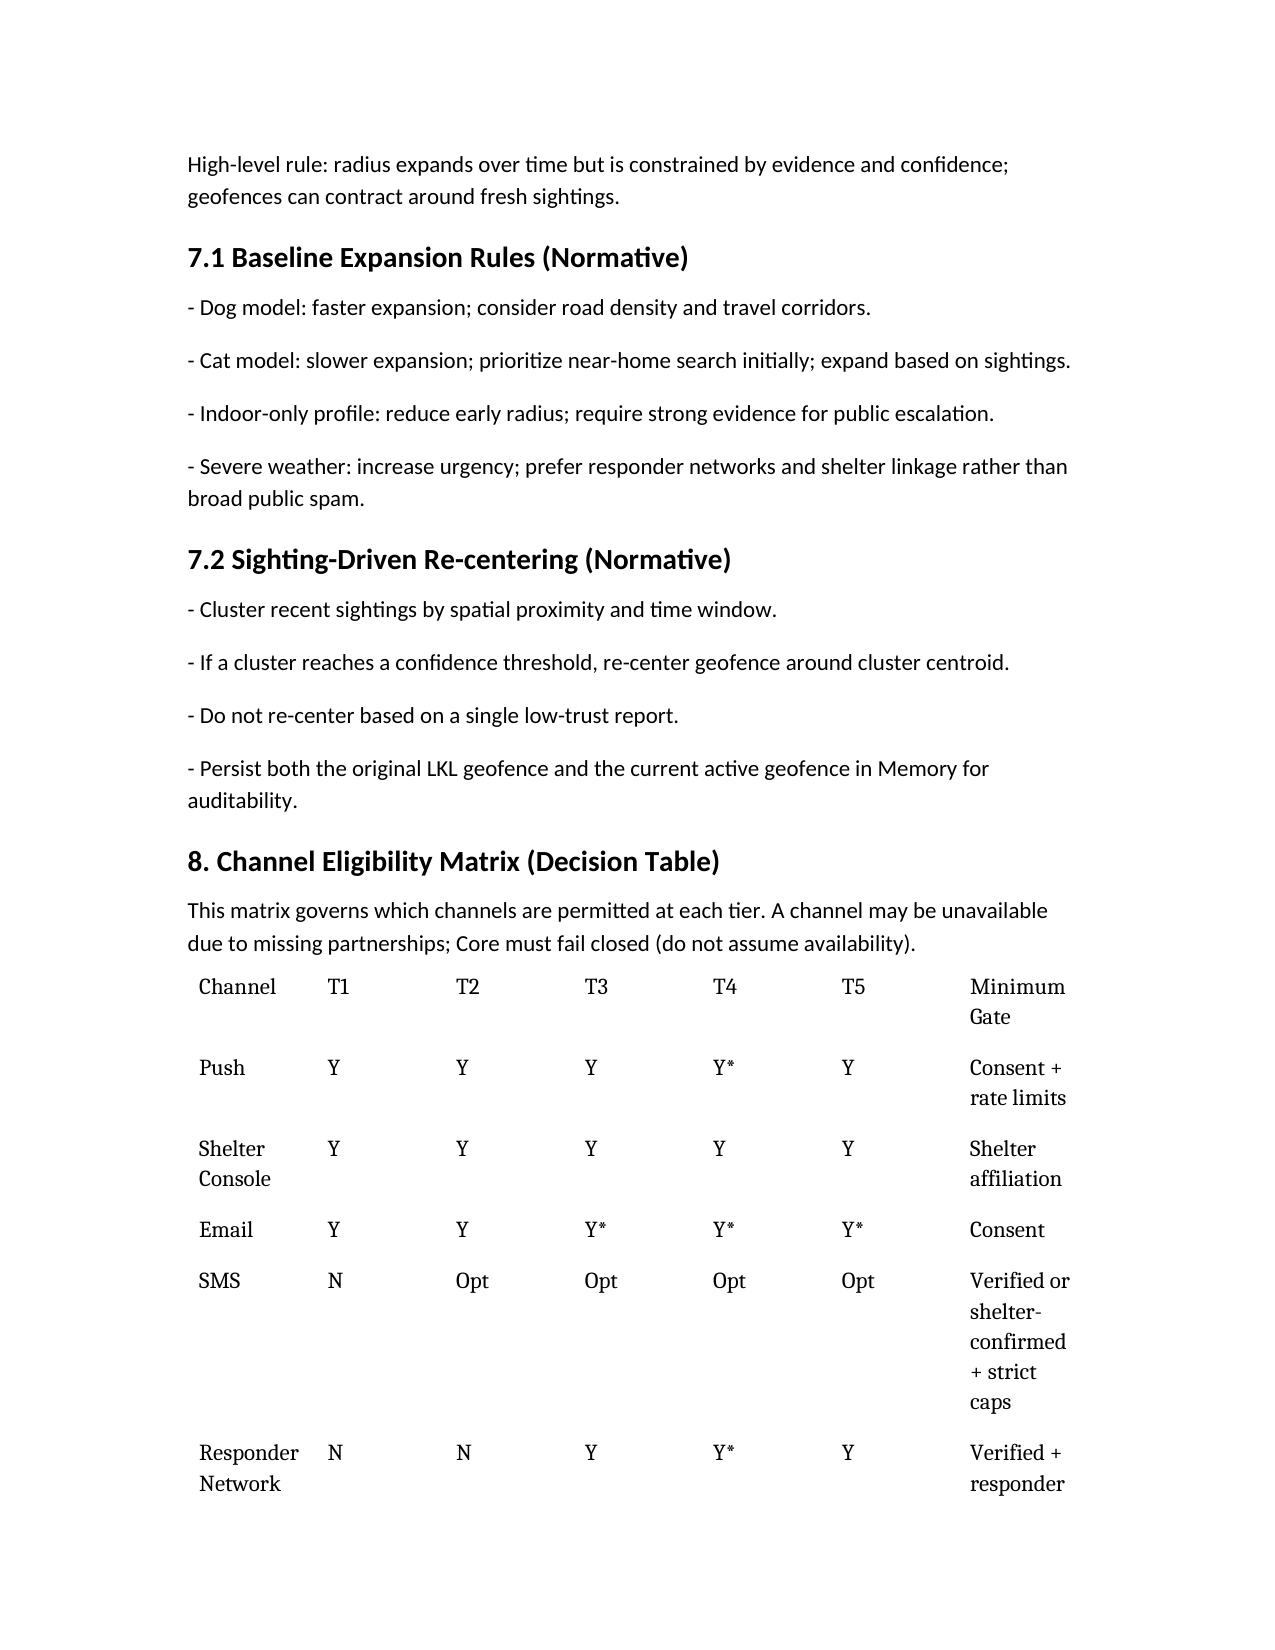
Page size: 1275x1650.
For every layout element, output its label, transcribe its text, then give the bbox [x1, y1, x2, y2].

text - Cluster recent sightings by spatial proximity and time window. [187, 595, 1087, 623]
table_cell Opt [445, 1268, 573, 1440]
table_cell Opt [830, 1268, 959, 1440]
table_cell Y [445, 1136, 573, 1217]
table_cell Y [830, 1055, 959, 1136]
table_cell Y* [573, 1217, 702, 1268]
text High-level rule: radius expands over time but is constrained by evidence and confidence; geofences can contract around fresh sightings. [187, 150, 1087, 210]
table_header T4 [702, 974, 830, 1055]
table_cell Y [316, 1055, 444, 1136]
table_cell Y [573, 1055, 702, 1136]
table_cell Shelter affiliation [959, 1136, 1087, 1217]
table_cell Y [830, 1136, 959, 1217]
table_header T2 [445, 974, 573, 1055]
text - Severe weather: increase urgency; prefer responder networks and shelter linkage rather than broad public spam. [187, 452, 1087, 512]
table_cell Verified or shelter-confirmed + strict caps [959, 1268, 1087, 1440]
table_cell N [316, 1440, 444, 1497]
table_header T3 [573, 974, 702, 1055]
text - Persist both the original LKL geofence and the current active geofence in Memory for auditability. [187, 754, 1087, 814]
table_cell Verified + responder [959, 1440, 1087, 1497]
text 7.1 Baseline Expansion Rules (Normative) [187, 239, 1087, 275]
table_cell SMS [188, 1268, 316, 1440]
text - Indoor-only profile: reduce early radius; require strong evidence for public escalation. [187, 399, 1087, 427]
table_cell Responder Network [188, 1440, 316, 1497]
table_cell Y [573, 1136, 702, 1217]
table_cell Y [573, 1440, 702, 1497]
table_header T5 [830, 974, 959, 1055]
table_cell Opt [573, 1268, 702, 1440]
table_cell Y [316, 1217, 444, 1268]
table_header Minimum Gate [959, 974, 1087, 1055]
text This matrix governs which channels are permitted at each tier. A channel may be unavailable due to missing partnerships; Core must fail closed (do not assume availability). [187, 897, 1087, 957]
table_cell Y [316, 1136, 444, 1217]
table_header T1 [316, 974, 444, 1055]
text 8. Channel Eligibility Matrix (Decision Table) [187, 843, 1087, 879]
table_cell N [316, 1268, 444, 1440]
table_cell Consent + rate limits [959, 1055, 1087, 1136]
table_cell Email [188, 1217, 316, 1268]
table_cell Y* [702, 1055, 830, 1136]
text - If a cluster reaches a confidence threshold, re-center geofence around cluster centroid. [187, 648, 1087, 676]
text - Do not re-center based on a single low-trust report. [187, 701, 1087, 729]
table_header Channel [188, 974, 316, 1055]
table_cell Y* [702, 1440, 830, 1497]
table_cell Y [445, 1217, 573, 1268]
table_cell Push [188, 1055, 316, 1136]
table_cell Opt [702, 1268, 830, 1440]
table_cell Y* [702, 1217, 830, 1268]
table_cell Y [830, 1440, 959, 1497]
table_cell Consent [959, 1217, 1087, 1268]
text - Cat model: slower expansion; prioritize near-home search initially; expand based on sightings. [187, 346, 1087, 374]
text 7.2 Sighting-Driven Re-centering (Normative) [187, 541, 1087, 577]
table_cell Y* [830, 1217, 959, 1268]
table_cell Y [702, 1136, 830, 1217]
text - Dog model: faster expansion; consider road density and travel corridors. [187, 293, 1087, 321]
table_cell Y [445, 1055, 573, 1136]
table_cell N [445, 1440, 573, 1497]
table_cell Shelter Console [188, 1136, 316, 1217]
